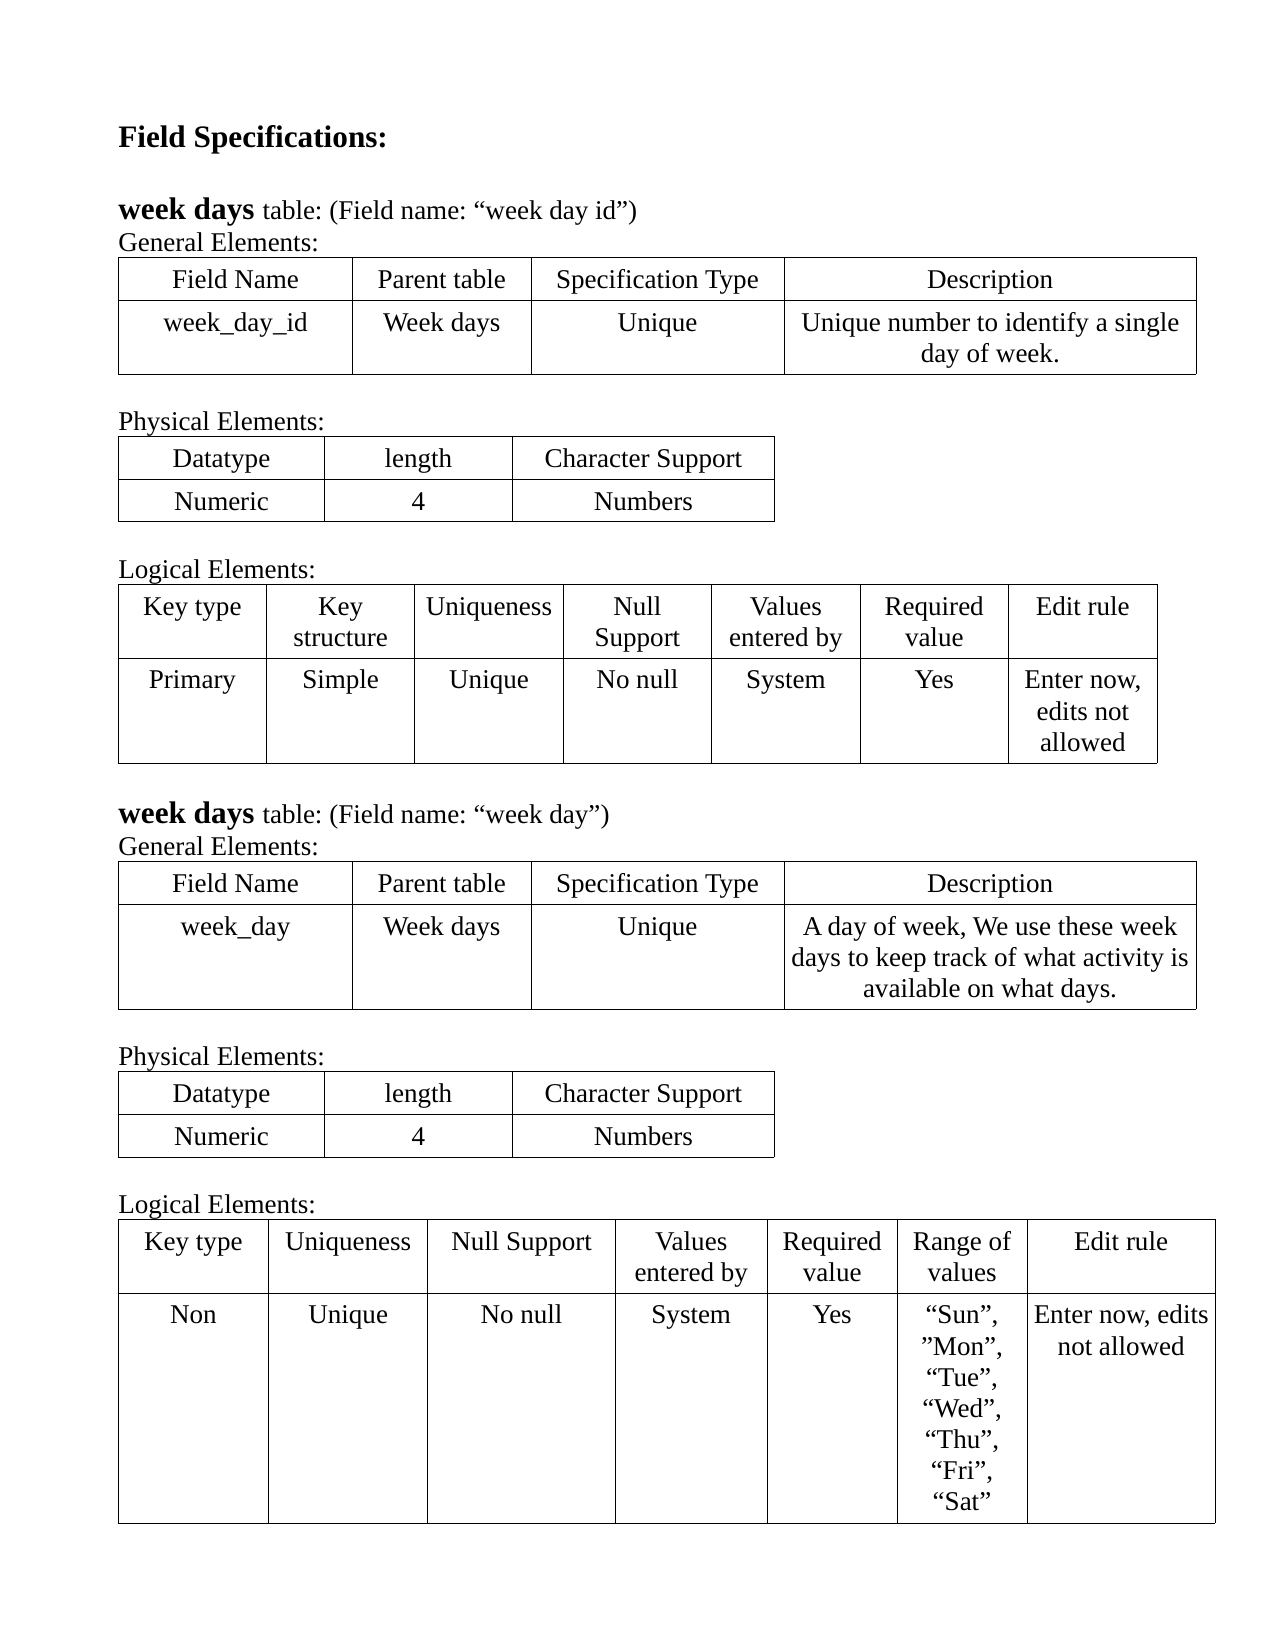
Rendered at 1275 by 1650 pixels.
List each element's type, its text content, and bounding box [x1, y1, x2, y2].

table_header Values entered by [712, 585, 860, 658]
table_cell Unique [415, 659, 563, 763]
table_cell Unique [532, 905, 784, 1009]
table_header Key structure [267, 585, 414, 658]
table_cell No null [428, 1294, 615, 1522]
table_cell Enter now, edits not allowed [1028, 1294, 1215, 1522]
table_header Edit rule [1028, 1220, 1215, 1293]
text week days table: (Field name: “week day”) [118, 794, 1157, 830]
table_cell A day of week, We use these week days to keep track of what activity is available on what days. [785, 905, 1196, 1009]
table_header Description [785, 862, 1196, 904]
text General Elements: [118, 226, 1157, 257]
text Logical Elements: [118, 553, 1157, 584]
table_header Character Support [513, 1072, 774, 1114]
text Logical Elements: [118, 1188, 1157, 1219]
table_cell 4 [325, 1115, 512, 1157]
table_cell Unique [532, 301, 784, 374]
table_cell Non [119, 1294, 268, 1522]
table_cell Numeric [119, 1115, 324, 1157]
table_cell Numbers [513, 480, 774, 521]
table_header Field Name [119, 258, 352, 300]
table_header Values entered by [616, 1220, 767, 1293]
table_header length [325, 437, 512, 479]
table_header Required value [768, 1220, 897, 1293]
table_header Uniqueness [269, 1220, 427, 1293]
table_header Character Support [513, 437, 774, 479]
table_cell 4 [325, 480, 512, 521]
text Physical Elements: [118, 1040, 1157, 1071]
table_cell Yes [861, 659, 1008, 763]
text Field Specifications: [118, 118, 1157, 154]
table_cell Simple [267, 659, 414, 763]
table_cell Week days [353, 301, 531, 374]
text week days table: (Field name: “week day id”) [118, 190, 1157, 226]
table_cell week_day [119, 905, 352, 1009]
table_header Specification Type [532, 862, 784, 904]
table_cell Numeric [119, 480, 324, 521]
table_header Datatype [119, 1072, 324, 1114]
table_cell Yes [768, 1294, 897, 1522]
table_header Null Support [428, 1220, 615, 1293]
table_header Specification Type [532, 258, 784, 300]
table_header length [325, 1072, 512, 1114]
table_header Description [785, 258, 1196, 300]
table_header Required value [861, 585, 1008, 658]
table_cell Unique number to identify a single day of week. [785, 301, 1196, 374]
table_header Range of values [898, 1220, 1027, 1293]
table_cell Week days [353, 905, 531, 1009]
text General Elements: [118, 830, 1157, 861]
table_cell System [712, 659, 860, 763]
table_header Key type [119, 1220, 268, 1293]
table_cell week_day_id [119, 301, 352, 374]
table_header Field Name [119, 862, 352, 904]
table_header Key type [119, 585, 266, 658]
table_header Uniqueness [415, 585, 563, 658]
table_header Parent table [353, 258, 531, 300]
table_header Null Support [564, 585, 711, 658]
table_header Datatype [119, 437, 324, 479]
table_header Edit rule [1009, 585, 1157, 658]
table_cell No null [564, 659, 711, 763]
text Physical Elements: [118, 405, 1157, 436]
table_cell System [616, 1294, 767, 1522]
table_cell Primary [119, 659, 266, 763]
table_cell Unique [269, 1294, 427, 1522]
table_header Parent table [353, 862, 531, 904]
table_cell Numbers [513, 1115, 774, 1157]
table_cell Enter now, edits not allowed [1009, 659, 1157, 763]
table_cell “Sun”, ”Mon”, “Tue”, “Wed”, “Thu”, “Fri”, “Sat” [898, 1294, 1027, 1522]
